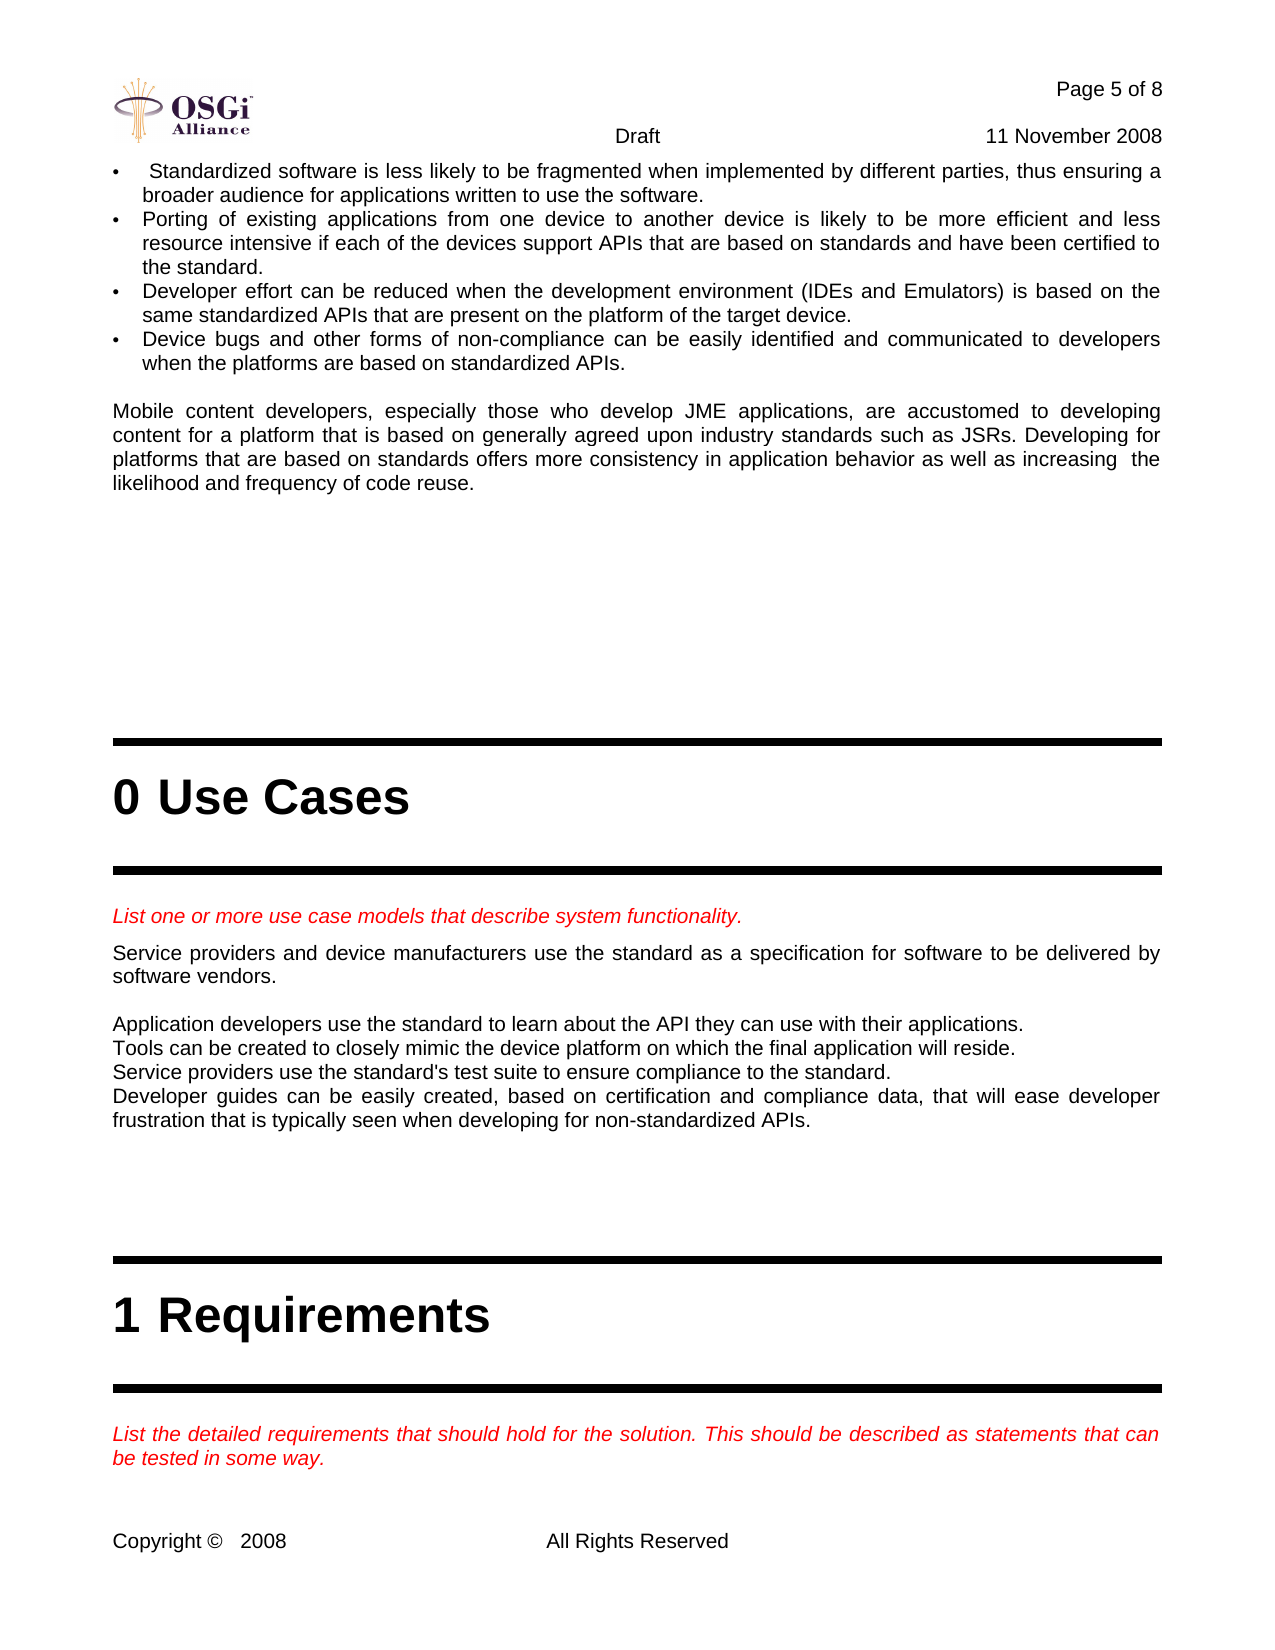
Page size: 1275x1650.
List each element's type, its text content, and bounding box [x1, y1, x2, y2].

text Tools can be created to closely mimic the device platform on which the final application will reside. [112, 1036, 1162, 1060]
text Service providers use the standard's test suite to ensure compliance to the standard. [112, 1060, 1162, 1084]
text List one or more use case models that describe system functionality. [112, 904, 1162, 928]
list Device bugs and other forms of non-compliance can be easily identified and communicated to developers when the platforms are based on standardized APIs. [112, 327, 1162, 374]
subtitle Requirements [112, 1257, 1162, 1393]
text List the detailed requirements that should hold for the solution. This should be described as statements that can be tested in some way. [112, 1422, 1162, 1470]
text Service providers and device manufacturers use the standard as a specification for software to be delivered by software vendors. [112, 940, 1162, 988]
list Standardized software is less likely to be fragmented when implemented by different parties, thus ensuring a broader audience for applications written to use the software. [112, 159, 1162, 207]
text Developer guides can be easily created, based on certification and compliance data, that will ease developer frustration that is typically seen when developing for non-standardized APIs. [112, 1084, 1162, 1132]
subtitle Use Cases [112, 739, 1162, 875]
text Application developers use the standard to learn about the API they can use with their applications. [112, 1012, 1162, 1036]
list Developer effort can be reduced when the development environment (IDEs and Emulators) is based on the same standardized APIs that are present on the platform of the target device. [112, 279, 1162, 327]
picture [114, 78, 254, 143]
list Porting of existing applications from one device to another device is likely to be more efficient and less resource intensive if each of the devices support APIs that are based on standards and have been certified to the standard. [112, 207, 1162, 279]
text Mobile content developers, especially those who develop JME applications, are accustomed to developing content for a platform that is based on generally agreed upon industry standards such as JSRs. Developing for platforms that are based on standards offers more consistency in application behavior as well as increasing the likelihood and frequency of code reuse. [112, 398, 1162, 494]
